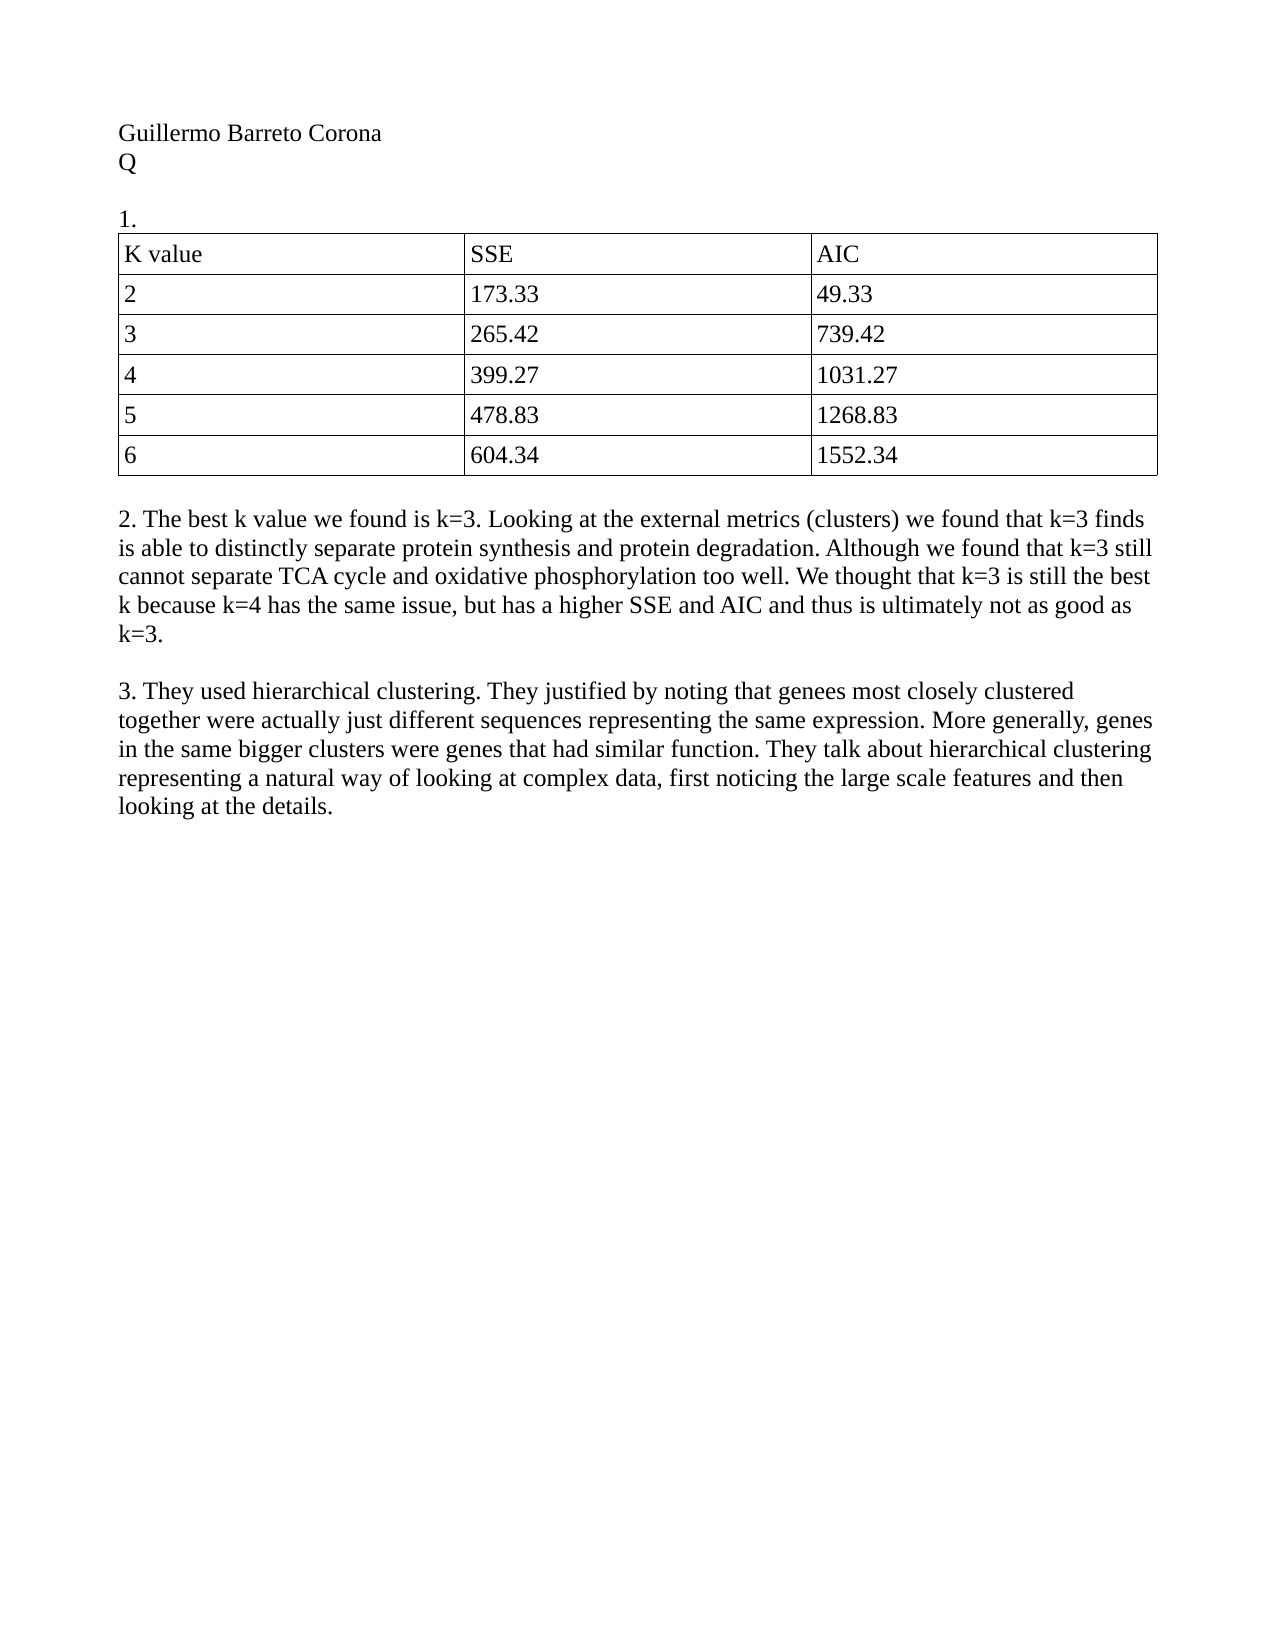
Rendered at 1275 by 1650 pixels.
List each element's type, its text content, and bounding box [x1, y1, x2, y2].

table_header K value [119, 234, 464, 273]
table_cell 173.33 [465, 275, 811, 314]
text Guillermo Barreto Corona [118, 118, 1157, 147]
table_cell 6 [119, 436, 464, 475]
text 3. They used hierarchical clustering. They justified by noting that genees most closely clustered together were actually just different sequences representing the same expression. More generally, genes in the same bigger clusters were genes that had similar function. They talk about hierarchical clustering representing a natural way of looking at complex data, first noticing the large scale features and then looking at the details. [118, 676, 1157, 820]
table_header AIC [812, 234, 1157, 273]
table_cell 2 [119, 275, 464, 314]
table_cell 478.83 [465, 395, 811, 435]
text Q [118, 147, 1157, 176]
table_cell 1552.34 [812, 436, 1157, 475]
table_cell 1268.83 [812, 395, 1157, 435]
table_cell 604.34 [465, 436, 811, 475]
table_header SSE [465, 234, 811, 273]
table_cell 399.27 [465, 355, 811, 394]
table_cell 1031.27 [812, 355, 1157, 394]
table_cell 3 [119, 315, 464, 354]
table_cell 49.33 [812, 275, 1157, 314]
table_cell 5 [119, 395, 464, 435]
text 1. [118, 204, 1157, 233]
table_cell 265.42 [465, 315, 811, 354]
text 2. The best k value we found is k=3. Looking at the external metrics (clusters) we found that k=3 finds is able to distinctly separate protein synthesis and protein degradation. Although we found that k=3 still cannot separate TCA cycle and oxidative phosphorylation too well. We thought that k=3 is still the best k because k=4 has the same issue, but has a higher SSE and AIC and thus is ultimately not as good as k=3. [118, 504, 1157, 648]
table_cell 4 [119, 355, 464, 394]
table_cell 739.42 [812, 315, 1157, 354]
